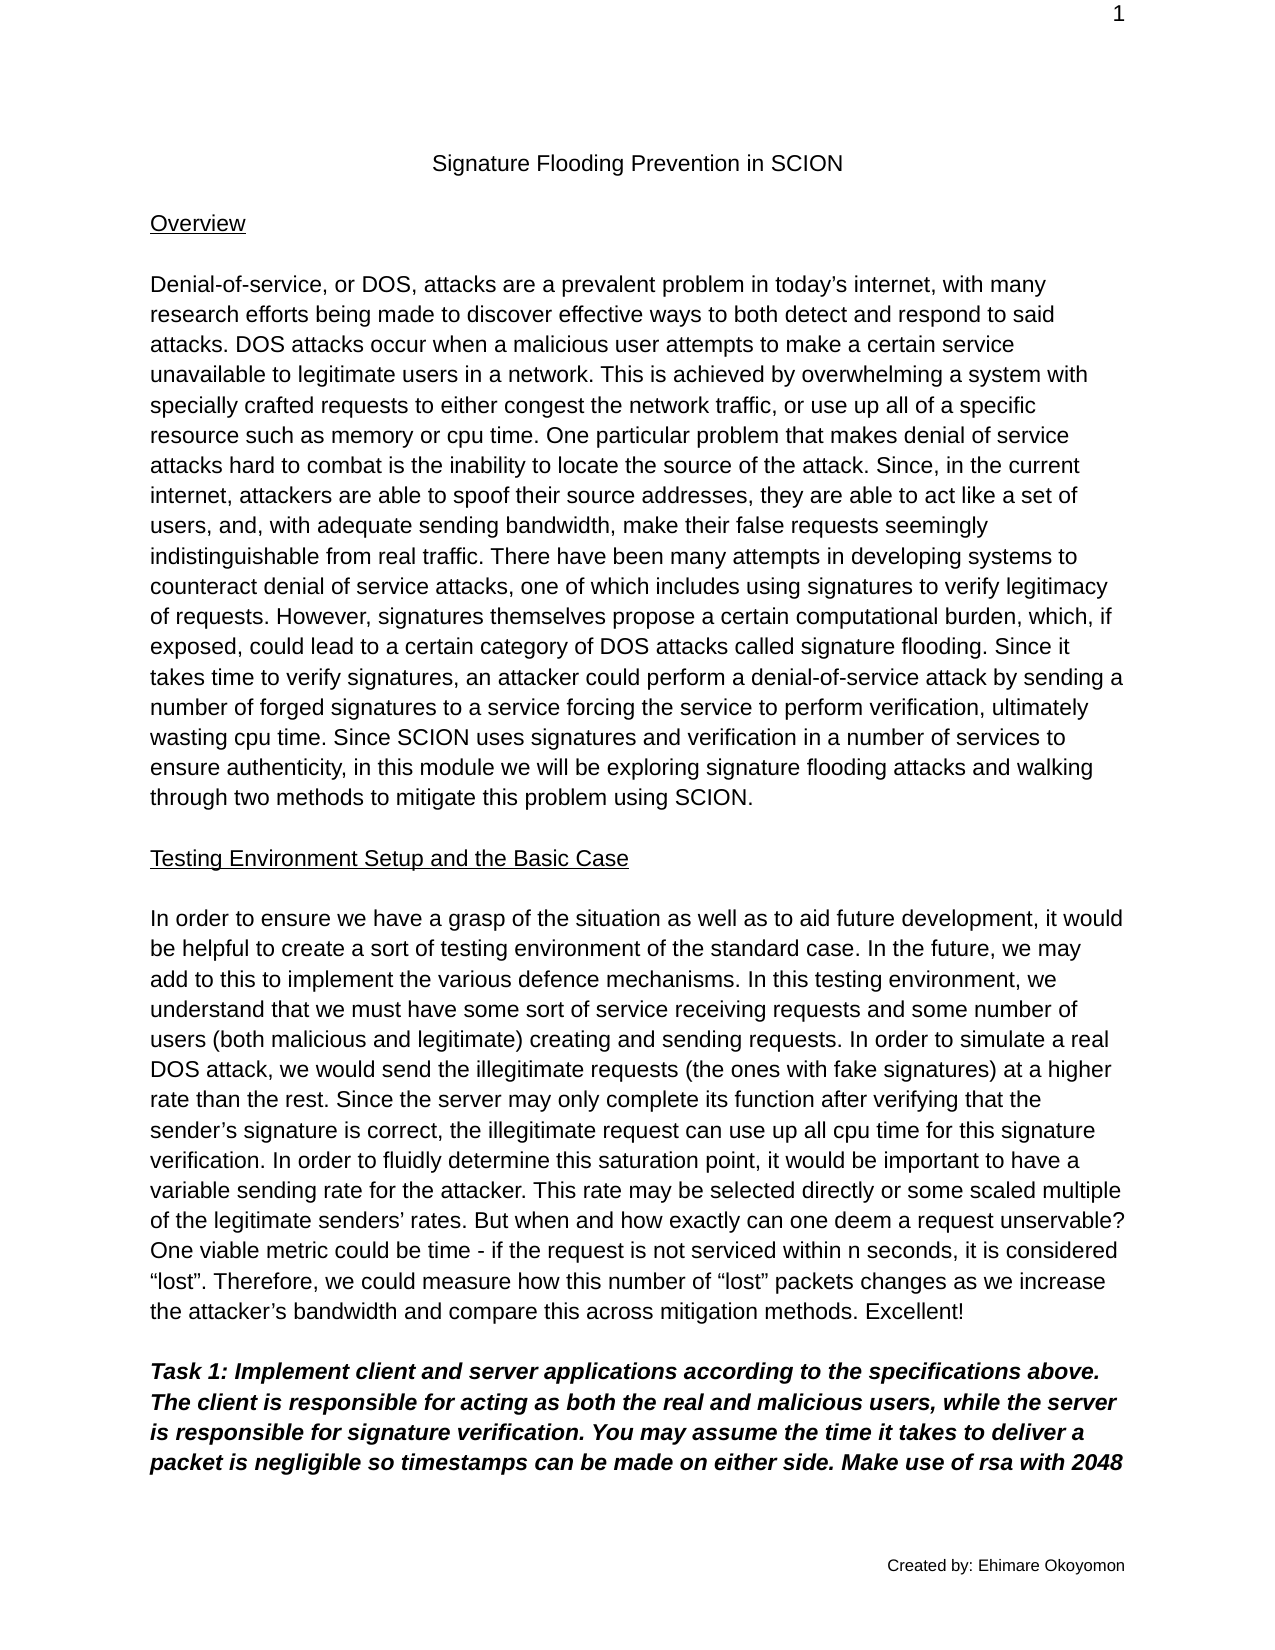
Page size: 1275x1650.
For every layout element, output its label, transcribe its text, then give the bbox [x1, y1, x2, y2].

text Task 1: Implement client and server applications according to the specifications above. The client is responsible for acting as both the real and malicious users, while the server is responsible for signature verification. You may assume the time it takes to deliver a packet is negligible so timestamps can be made on either side. Make use of rsa with 2048 [150, 1358, 1125, 1475]
text Signature Flooding Prevention in SCION [150, 150, 1125, 176]
text Denial-of-service, or DOS, attacks are a prevalent problem in today’s internet, with many research efforts being made to discover effective ways to both detect and respond to said attacks. DOS attacks occur when a malicious user attempts to make a certain service unavailable to legitimate users in a network. This is achieved by overwhelming a system with specially crafted requests to either congest the network traffic, or use up all of a specific resource such as memory or cpu time. One particular problem that makes denial of service attacks hard to combat is the inability to locate the source of the attack. Since, in the current internet, attackers are able to spoof their source addresses, they are able to act like a set of users, and, with adequate sending bandwidth, make their false requests seemingly indistinguishable from real traffic. There have been many attempts in developing systems to counteract denial of service attacks, one of which includes using signatures to verify legitimacy of requests. However, signatures themselves propose a certain computational burden, which, if exposed, could lead to a certain category of DOS attacks called signature flooding. Since it takes time to verify signatures, an attacker could perform a denial-of-service attack by sending a number of forged signatures to a service forcing the service to perform verification, ultimately wasting cpu time. Since SCION uses signatures and verification in a number of services to ensure authenticity, in this module we will be exploring signature flooding attacks and walking through two methods to mitigate this problem using SCION. [150, 271, 1125, 811]
text Testing Environment Setup and the Basic Case [150, 845, 1125, 871]
text Overview [150, 210, 1125, 237]
text In order to ensure we have a grasp of the situation as well as to aid future development, it would be helpful to create a sort of testing environment of the standard case. In the future, we may add to this to implement the various defence mechanisms. In this testing environment, we understand that we must have some sort of service receiving requests and some number of users (both malicious and legitimate) creating and sending requests. In order to simulate a real DOS attack, we would send the illegitimate requests (the ones with fake signatures) at a higher rate than the rest. Since the server may only complete its function after verifying that the sender’s signature is correct, the illegitimate request can use up all cpu time for this signature verification. In order to fluidly determine this saturation point, it would be important to have a variable sending rate for the attacker. This rate may be selected directly or some scaled multiple of the legitimate senders’ rates. But when and how exactly can one deem a request unservable? One viable metric could be time - if the request is not serviced within n seconds, it is considered “lost”. Therefore, we could measure how this number of “lost” packets changes as we increase the attacker’s bandwidth and compare this across mitigation methods. Excellent! [150, 905, 1125, 1324]
